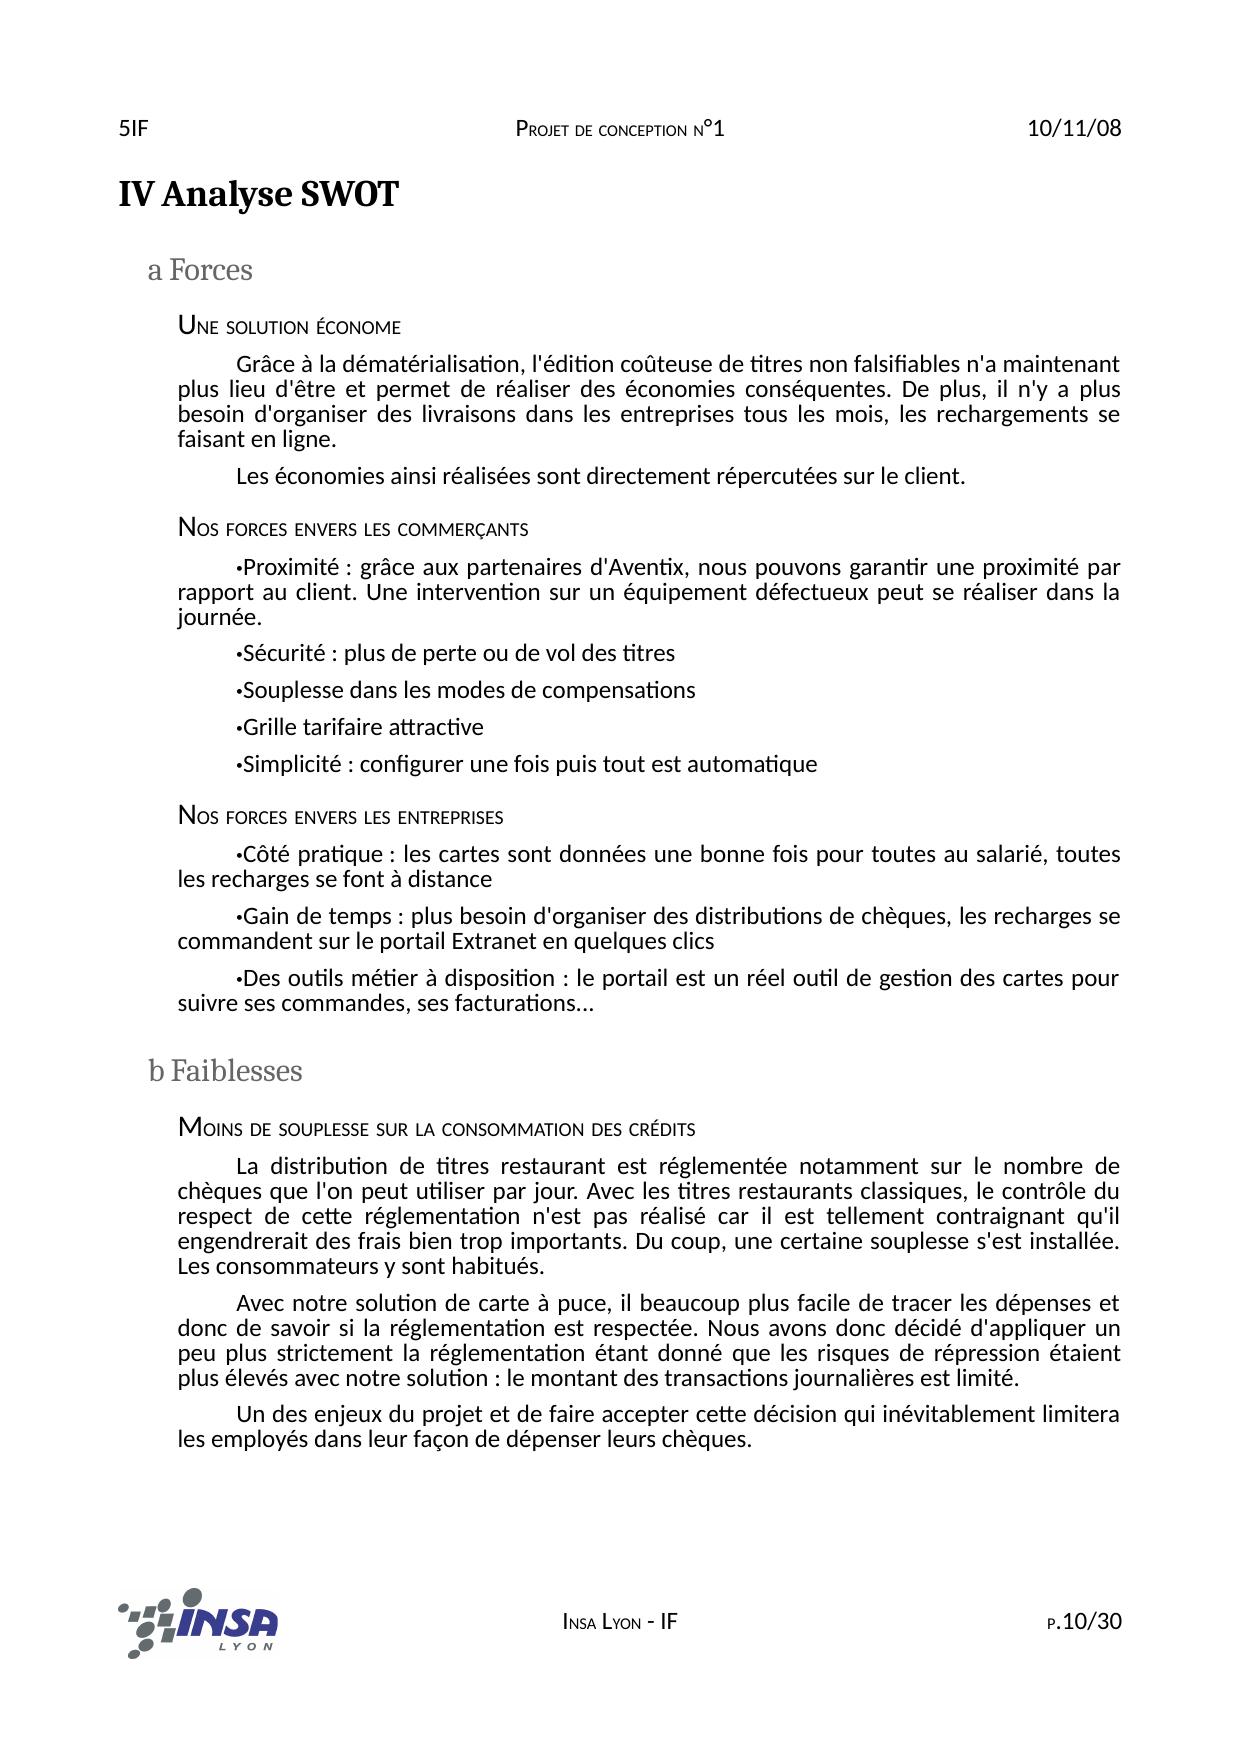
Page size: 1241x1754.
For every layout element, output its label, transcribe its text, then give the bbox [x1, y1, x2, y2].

list Côté pratique : les cartes sont données une bonne fois pour toutes au salarié, toutes les recharges se font à distance [177, 844, 1122, 894]
text La distribution de titres restaurant est réglementée notamment sur le nombre de chèques que l'on peut utiliser par jour. Avec les titres restaurants classiques, le contrôle du respect de cette réglementation n'est pas réalisé car il est tellement contraignant qu'il engendrerait des frais bien trop importants. Du coup, une certaine souplesse s'est installée. Les consommateurs y sont habitués. [177, 1155, 1122, 1280]
subtitle Analyse SWOT [118, 173, 1122, 216]
text Un des enjeux du projet et de faire accepter cette décision qui inévitablement limitera les employés dans leur façon de dépenser leurs chèques. [177, 1404, 1122, 1454]
text Grâce à la dématérialisation, l'édition coûteuse de titres non falsifiables n'a maintenant plus lieu d'être et permet de réaliser des économies conséquentes. De plus, il n'y a plus besoin d'organiser des livraisons dans les entreprises tous les mois, les rechargements se faisant en ligne. [177, 354, 1122, 454]
subtitle Moins de souplesse sur la consommation des crédits [118, 1114, 1122, 1144]
list Souplesse dans les modes de compensations [177, 680, 1122, 705]
picture [118, 1588, 278, 1659]
subtitle Forces [118, 251, 1122, 288]
text Avec notre solution de carte à puce, il beaucoup plus facile de tracer les dépenses et donc de savoir si la réglementation est respectée. Nous avons donc décidé d'appliquer un peu plus strictement la réglementation étant donné que les risques de répression étaient plus élevés avec notre solution : le montant des transactions journalières est limité. [177, 1292, 1122, 1392]
subtitle Nos forces envers les entreprises [118, 802, 1122, 832]
list Simplicité : configurer une fois puis tout est automatique [177, 753, 1122, 778]
list Sécurité : plus de perte ou de vol des titres [177, 643, 1122, 668]
list Des outils métier à disposition : le portail est un réel outil de gestion des cartes pour suivre ses commandes, ses facturations... [177, 967, 1122, 1017]
list Gain de temps : plus besoin d'organiser des distributions de chèques, les recharges se commandent sur le portail Extranet en quelques clics [177, 905, 1122, 955]
list Grille tarifaire attractive [177, 716, 1122, 741]
subtitle Une solution économe [118, 312, 1122, 342]
text Les économies ainsi réalisées sont directement répercutées sur le client. [177, 466, 1122, 491]
subtitle Nos forces envers les commerçants [118, 514, 1122, 544]
list Proximité : grâce aux partenaires d'Aventix, nous pouvons garantir une proximité par rapport au client. Une intervention sur un équipement défectueux peut se réaliser dans la journée. [177, 556, 1122, 631]
subtitle Faiblesses [118, 1053, 1122, 1090]
